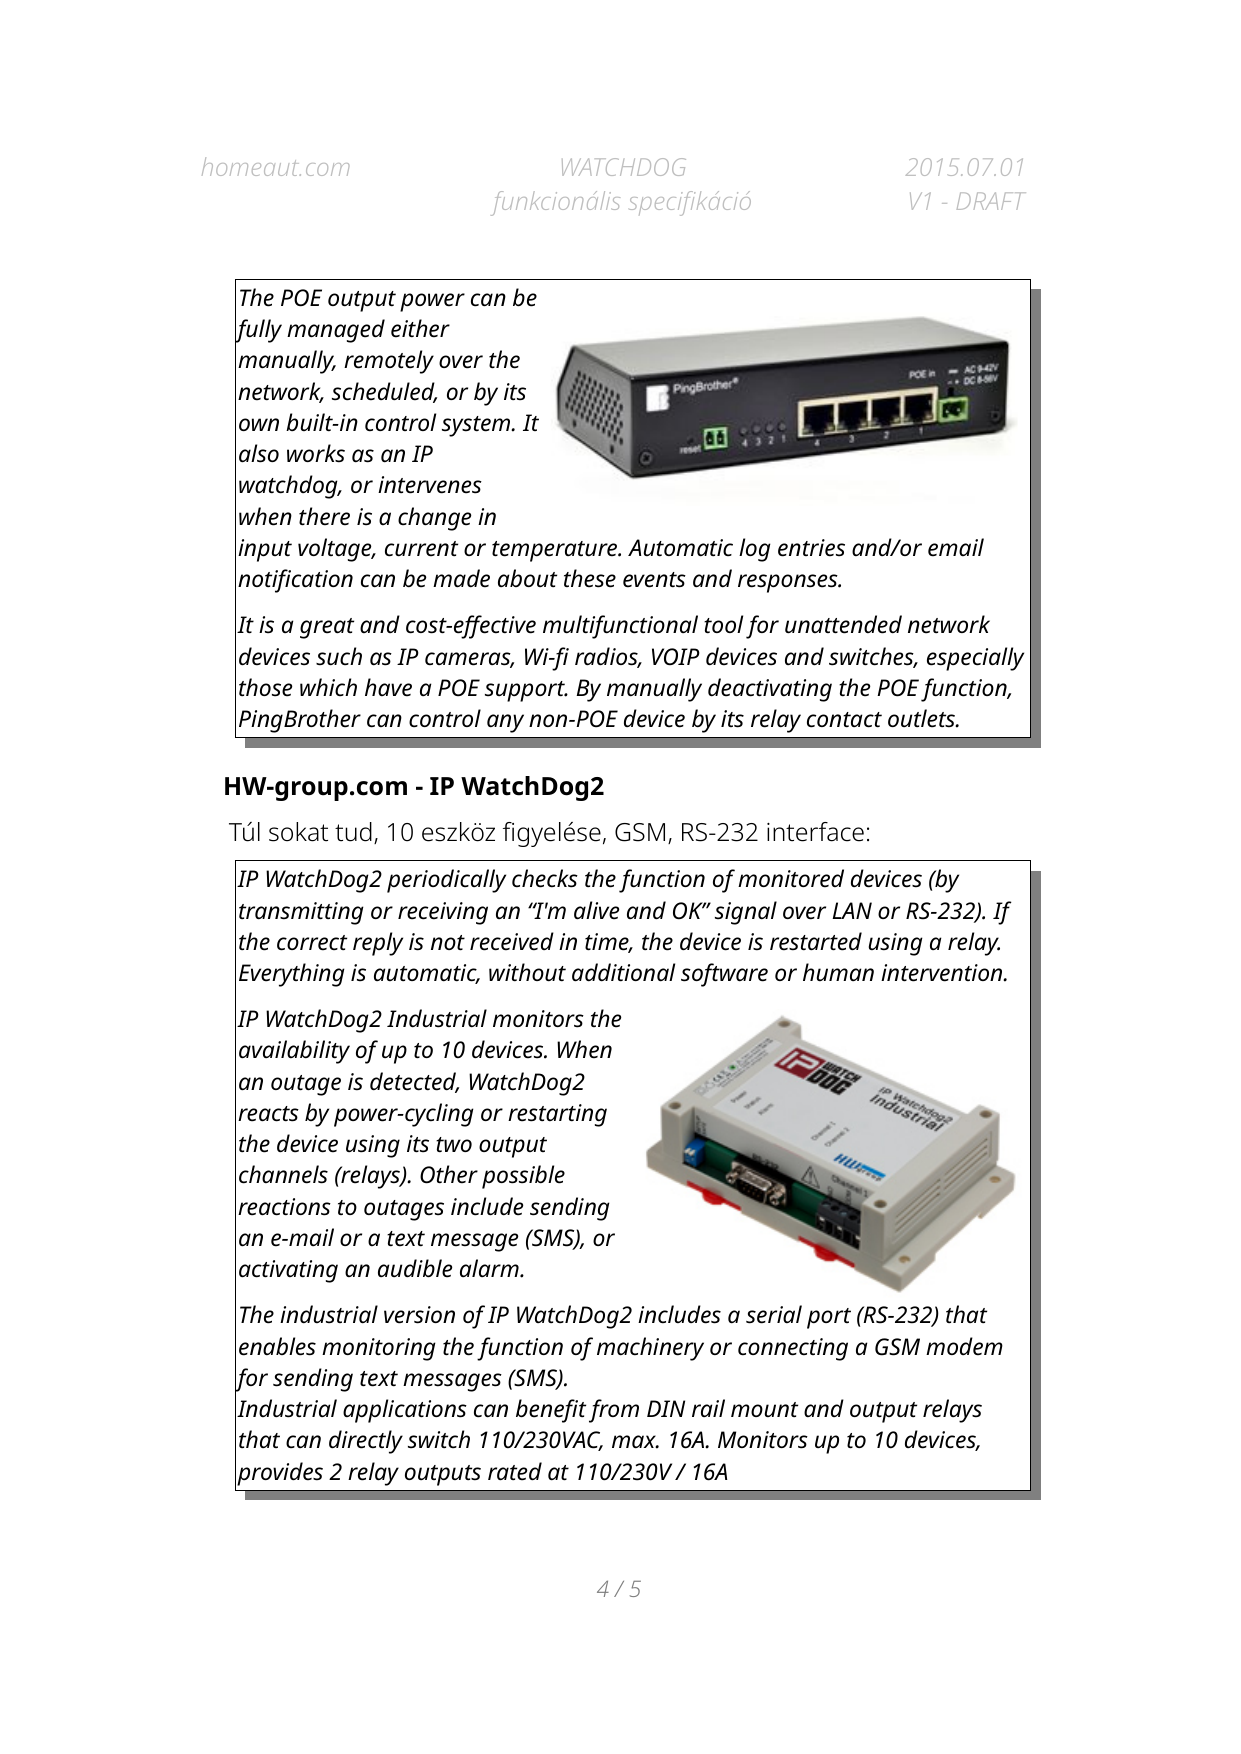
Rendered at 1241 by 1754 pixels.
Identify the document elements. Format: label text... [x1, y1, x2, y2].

text IP WatchDog2 Industrial monitors the availability of up to 10 devices. When an outage is detected, WatchDog2 reacts by power-cycling or restarting the device using its two output channels (relays). Other possible reactions to outages include sending an e-mail or a text message (SMS), or activating an audible alarm. [236, 1000, 1030, 1284]
picture [634, 1009, 1025, 1299]
subtitle HW-group.com - IP WatchDog2 [223, 768, 1053, 803]
text It is a great and cost-effective multifunctional tool for unattended network devices such as IP cameras, Wi-fi radios, VOIP devices and switches, especially those which have a POE support. By manually deactivating the POE function, PingBrother can control any non-POE device by its relay contact outlets. [236, 606, 1030, 737]
text IP WatchDog2 periodically checks the function of monitored devices (by transmitting or receiving an “I'm alive and OK” signal over LAN or RS-232). If the correct reply is not received in time, the device is restarted using a relay. Everything is automatic, without additional software or human intervention. [236, 861, 1030, 988]
text The industrial version of IP WatchDog2 includes a serial port (RS-232) that enables monitoring the function of machinery or connecting a GSM modem for sending text messages (SMS). Industrial applications can benefit from DIN rail mount and output relays that can directly switch 110/230VAC, max. 16A. Monitors up to 10 devices, provides 2 relay outputs rated at 110/230V / 16A [236, 1296, 1030, 1490]
text Túl sokat tud, 10 eszköz figyelése, GSM, RS-232 interface: [217, 814, 1053, 848]
picture [550, 294, 1018, 506]
text The POE output power can be fully managed either manually, remotely over the network, scheduled, or by its own built-in control system. It also works as an IP watchdog, or intervenes when there is a change in input voltage, current or temperature. Automatic log entries and/or email notification can be made about these events and responses. [236, 280, 1030, 594]
